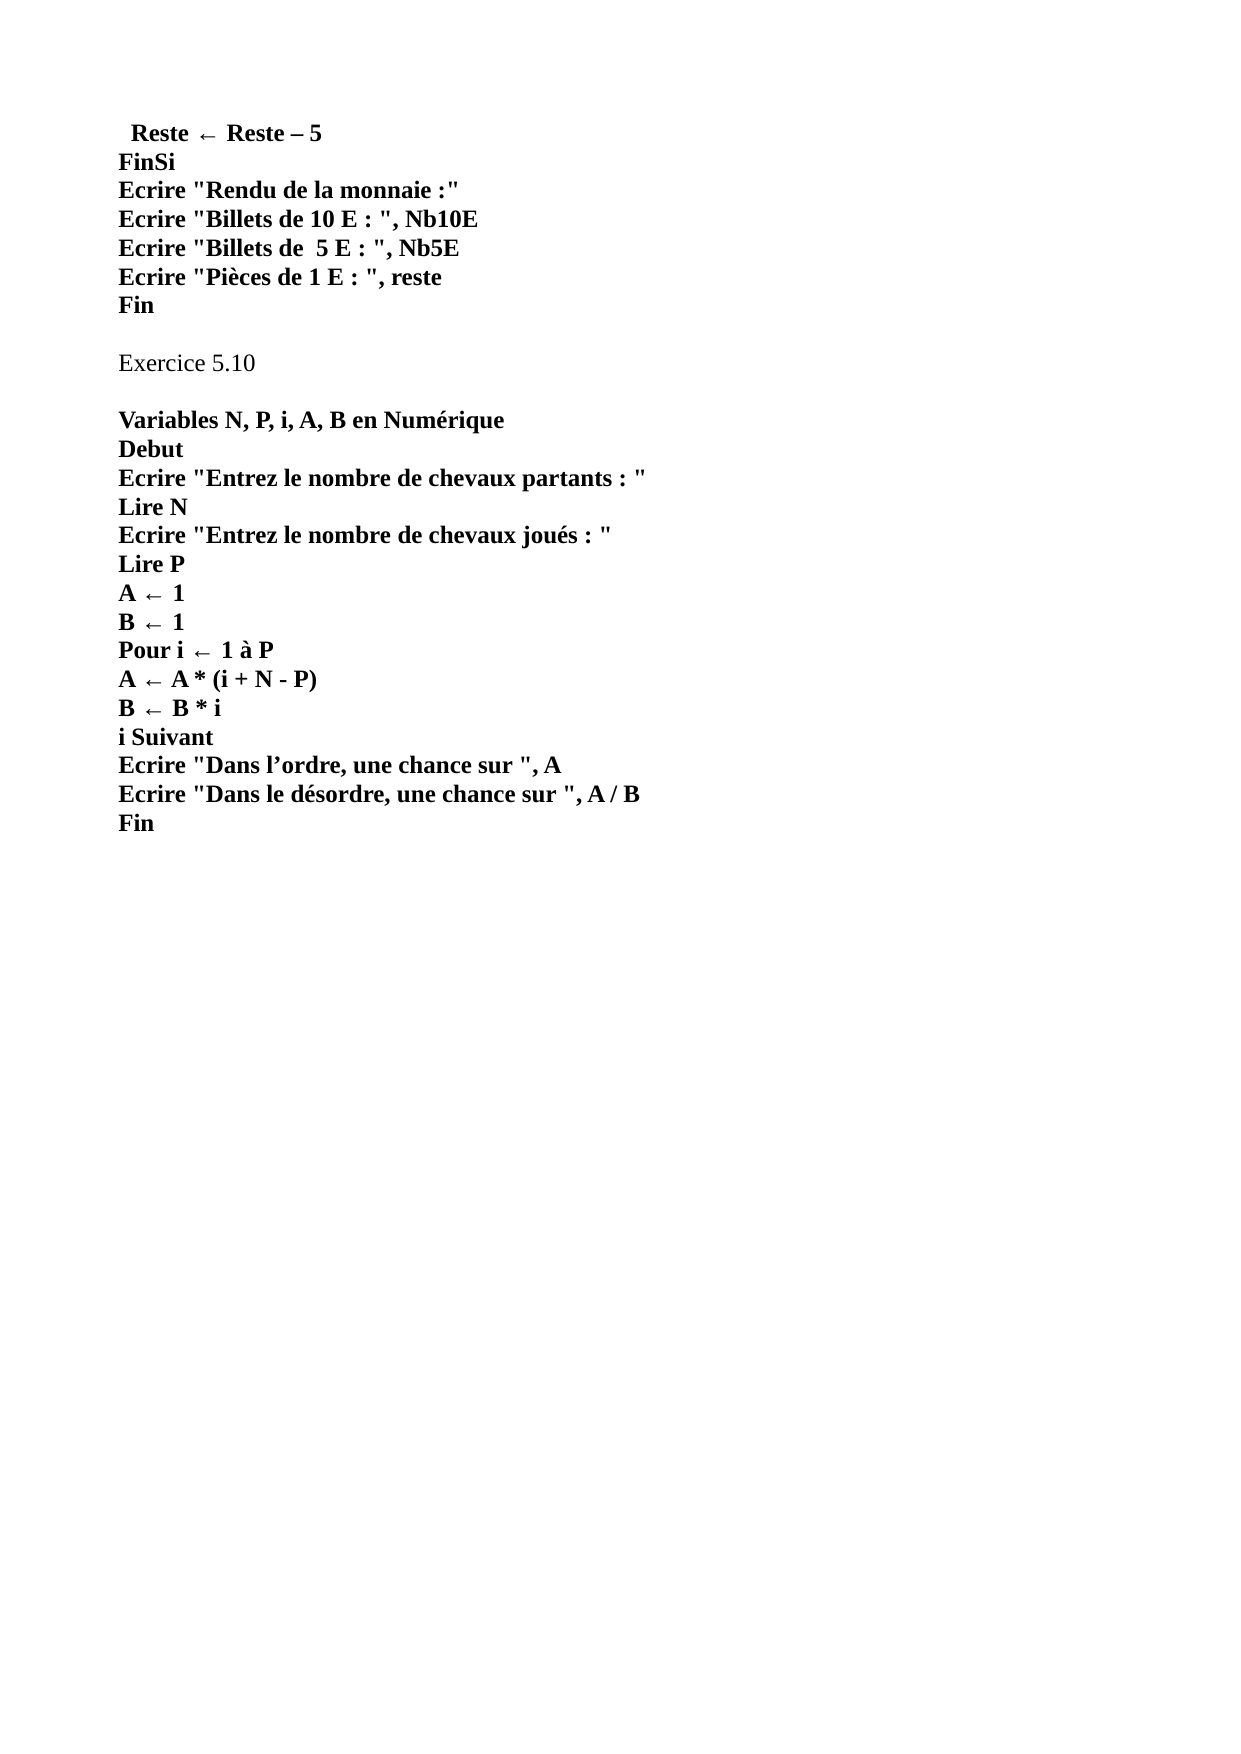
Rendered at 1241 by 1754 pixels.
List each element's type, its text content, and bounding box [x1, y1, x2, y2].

text Reste ← Reste – 5 FinSi Ecrire "Rendu de la monnaie :" Ecrire "Billets de 10 E : ", Nb10E Ecrire "Billets de 5 E : ", Nb5E Ecrire "Pièces de 1 E : ", reste Fin [118, 118, 1122, 319]
text Exercice 5.10 [118, 348, 1122, 377]
text Variables N, P, i, A, B en Numérique Debut Ecrire "Entrez le nombre de chevaux partants : " Lire N Ecrire "Entrez le nombre de chevaux joués : " Lire P A ← 1 B ← 1 Pour i ← 1 à P A ← A * (i + N - P) B ← B * i i Suivant Ecrire "Dans l’ordre, une chance sur ", A Ecrire "Dans le désordre, une chance sur ", A / B Fin [118, 406, 1122, 837]
